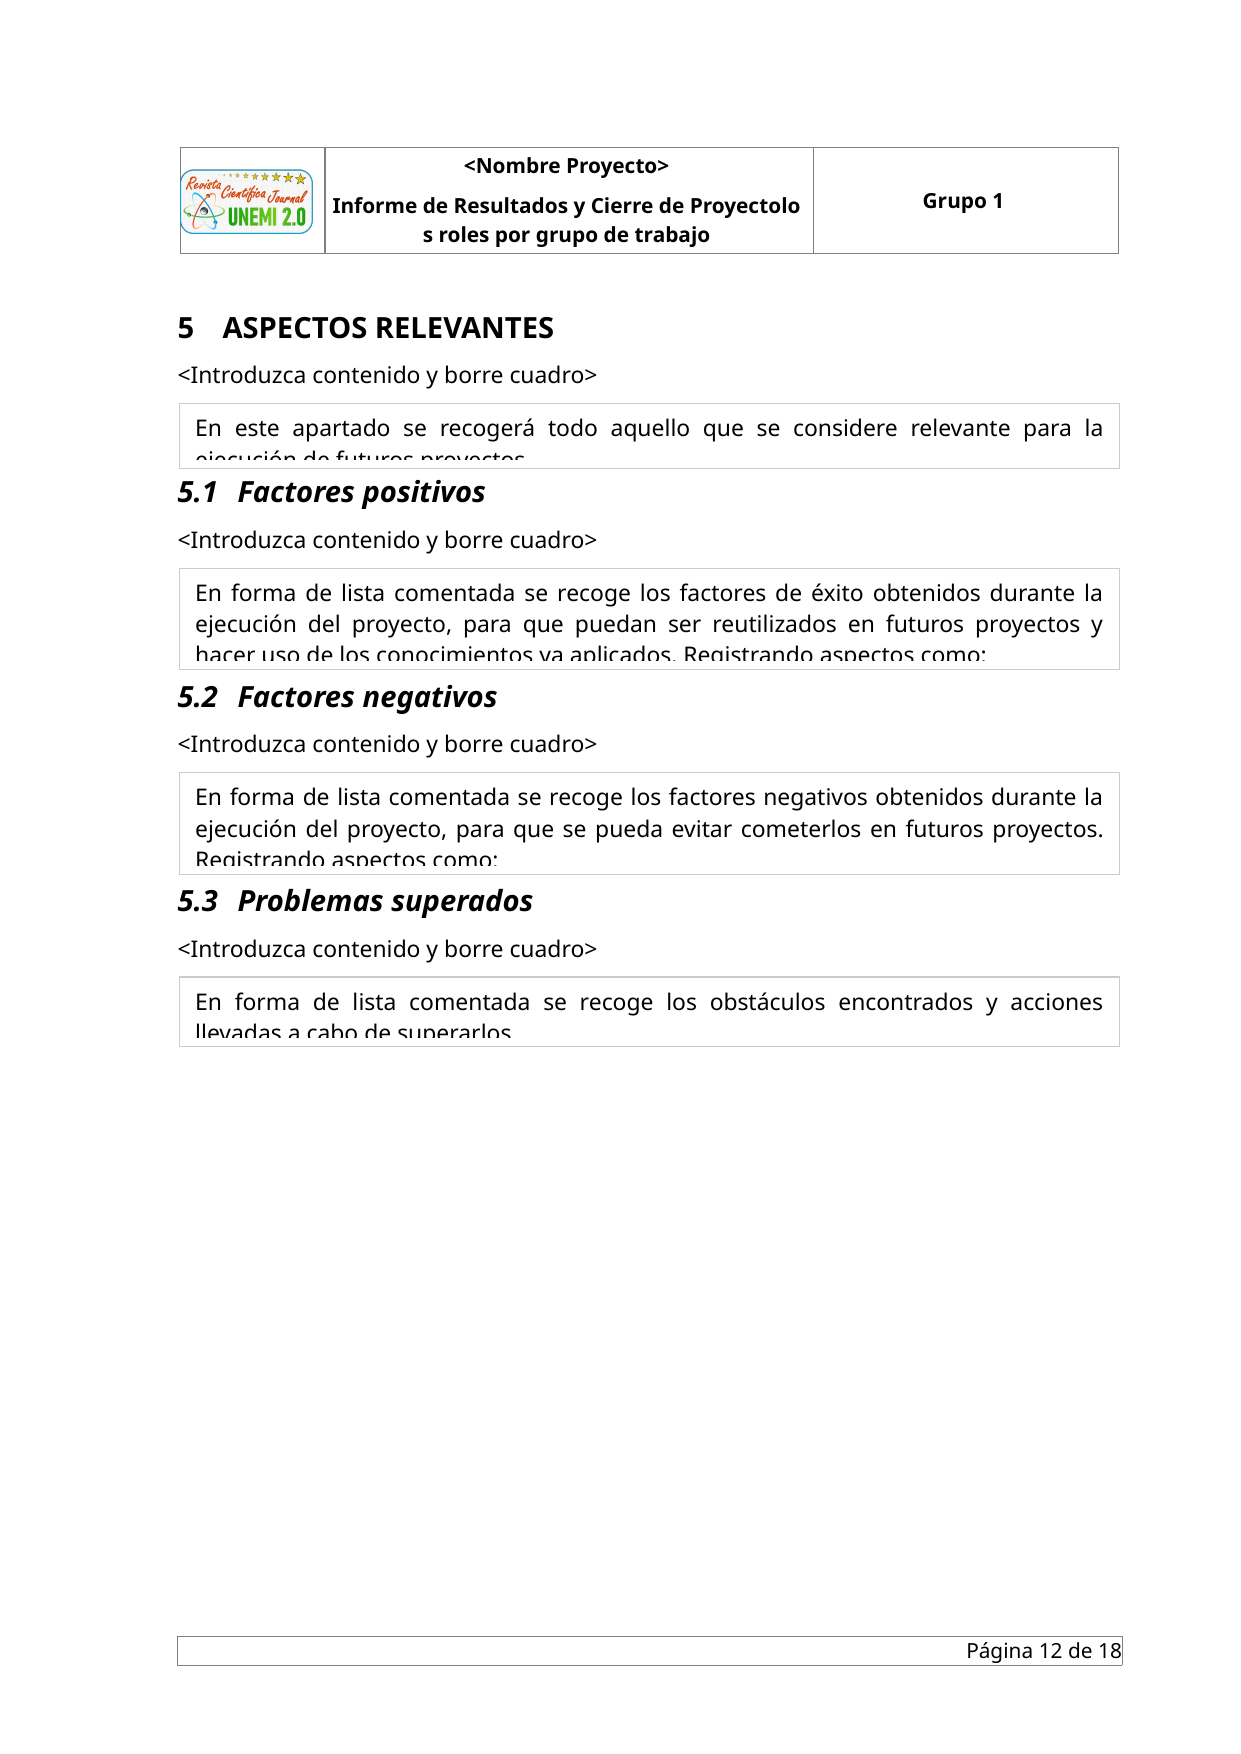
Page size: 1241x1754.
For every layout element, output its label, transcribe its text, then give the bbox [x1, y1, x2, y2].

text <Introduzca contenido y borre cuadro> [177, 933, 1122, 964]
text En forma de lista comentada se recoge los factores negativos obtenidos durante la ejecución del proyecto, para que se pueda evitar cometerlos en futuros proyectos. Registrando aspectos como: [195, 781, 1104, 865]
text <Introduzca contenido y borre cuadro> [177, 524, 1122, 555]
subtitle Problemas superados [177, 841, 1122, 920]
subtitle Factores positivos [177, 472, 1122, 511]
text <Introduzca contenido y borre cuadro> [177, 728, 1122, 759]
subtitle ASPECTOS RELEVANTES [177, 307, 1122, 347]
subtitle Factores negativos [177, 636, 1122, 716]
text En forma de lista comentada se recoge los factores de éxito obtenidos durante la ejecución del proyecto, para que puedan ser reutilizados en futuros proyectos y hacer uso de los conocimientos ya aplicados. Registrando aspectos como: [195, 577, 1104, 661]
text En forma de lista comentada se recoge los obstáculos encontrados y acciones llevadas a cabo de superarlos. [195, 986, 1104, 1037]
text <Introduzca contenido y borre cuadro> [177, 359, 1122, 390]
text En este apartado se recogerá todo aquello que se considere relevante para la ejecución de futuros proyectos. [195, 412, 1104, 460]
